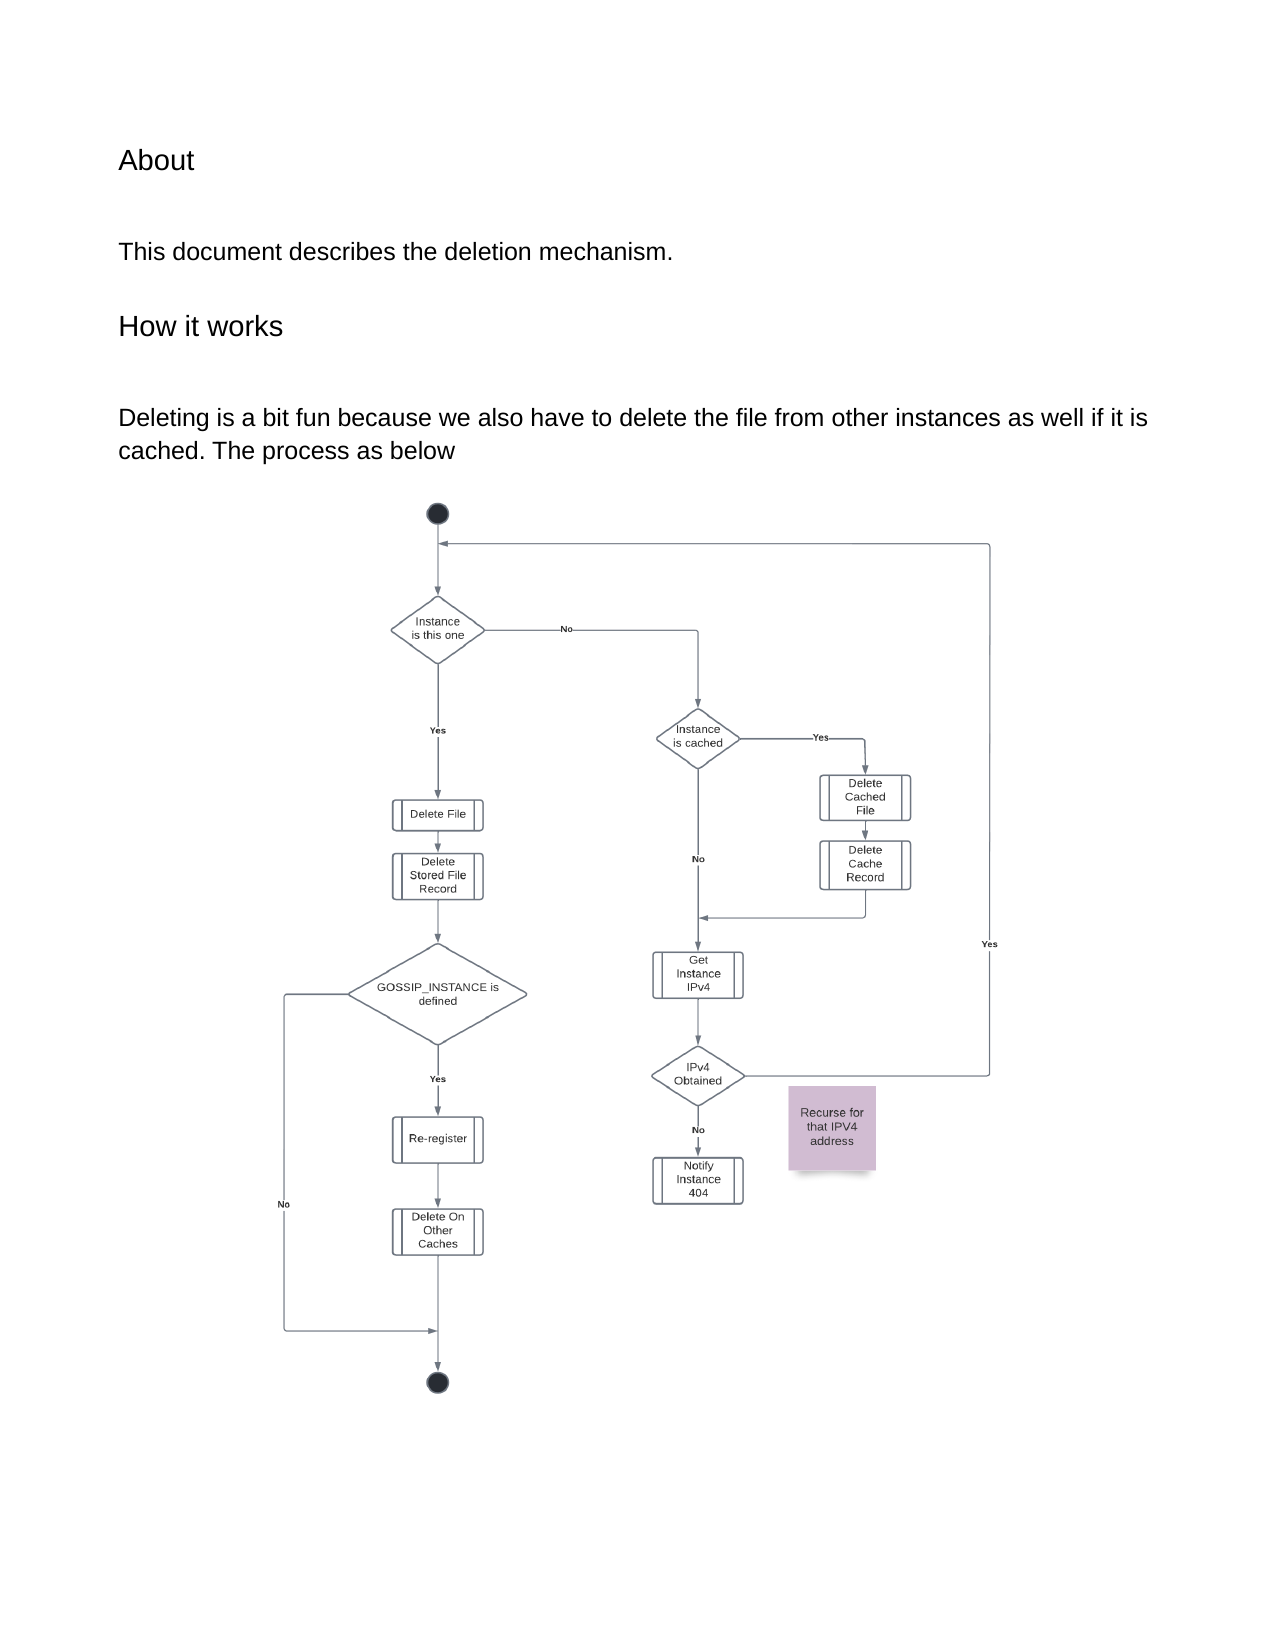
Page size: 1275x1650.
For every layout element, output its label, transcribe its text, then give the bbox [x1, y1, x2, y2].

picture [256, 483, 1019, 1413]
text This document describes the deletion mechanism. [118, 237, 1157, 266]
text Deleting is a bit fun because we also have to delete the file from other instances as well if it is cached. The process as below [118, 403, 1157, 465]
subtitle About [118, 143, 1157, 177]
subtitle How it works [118, 309, 1157, 343]
